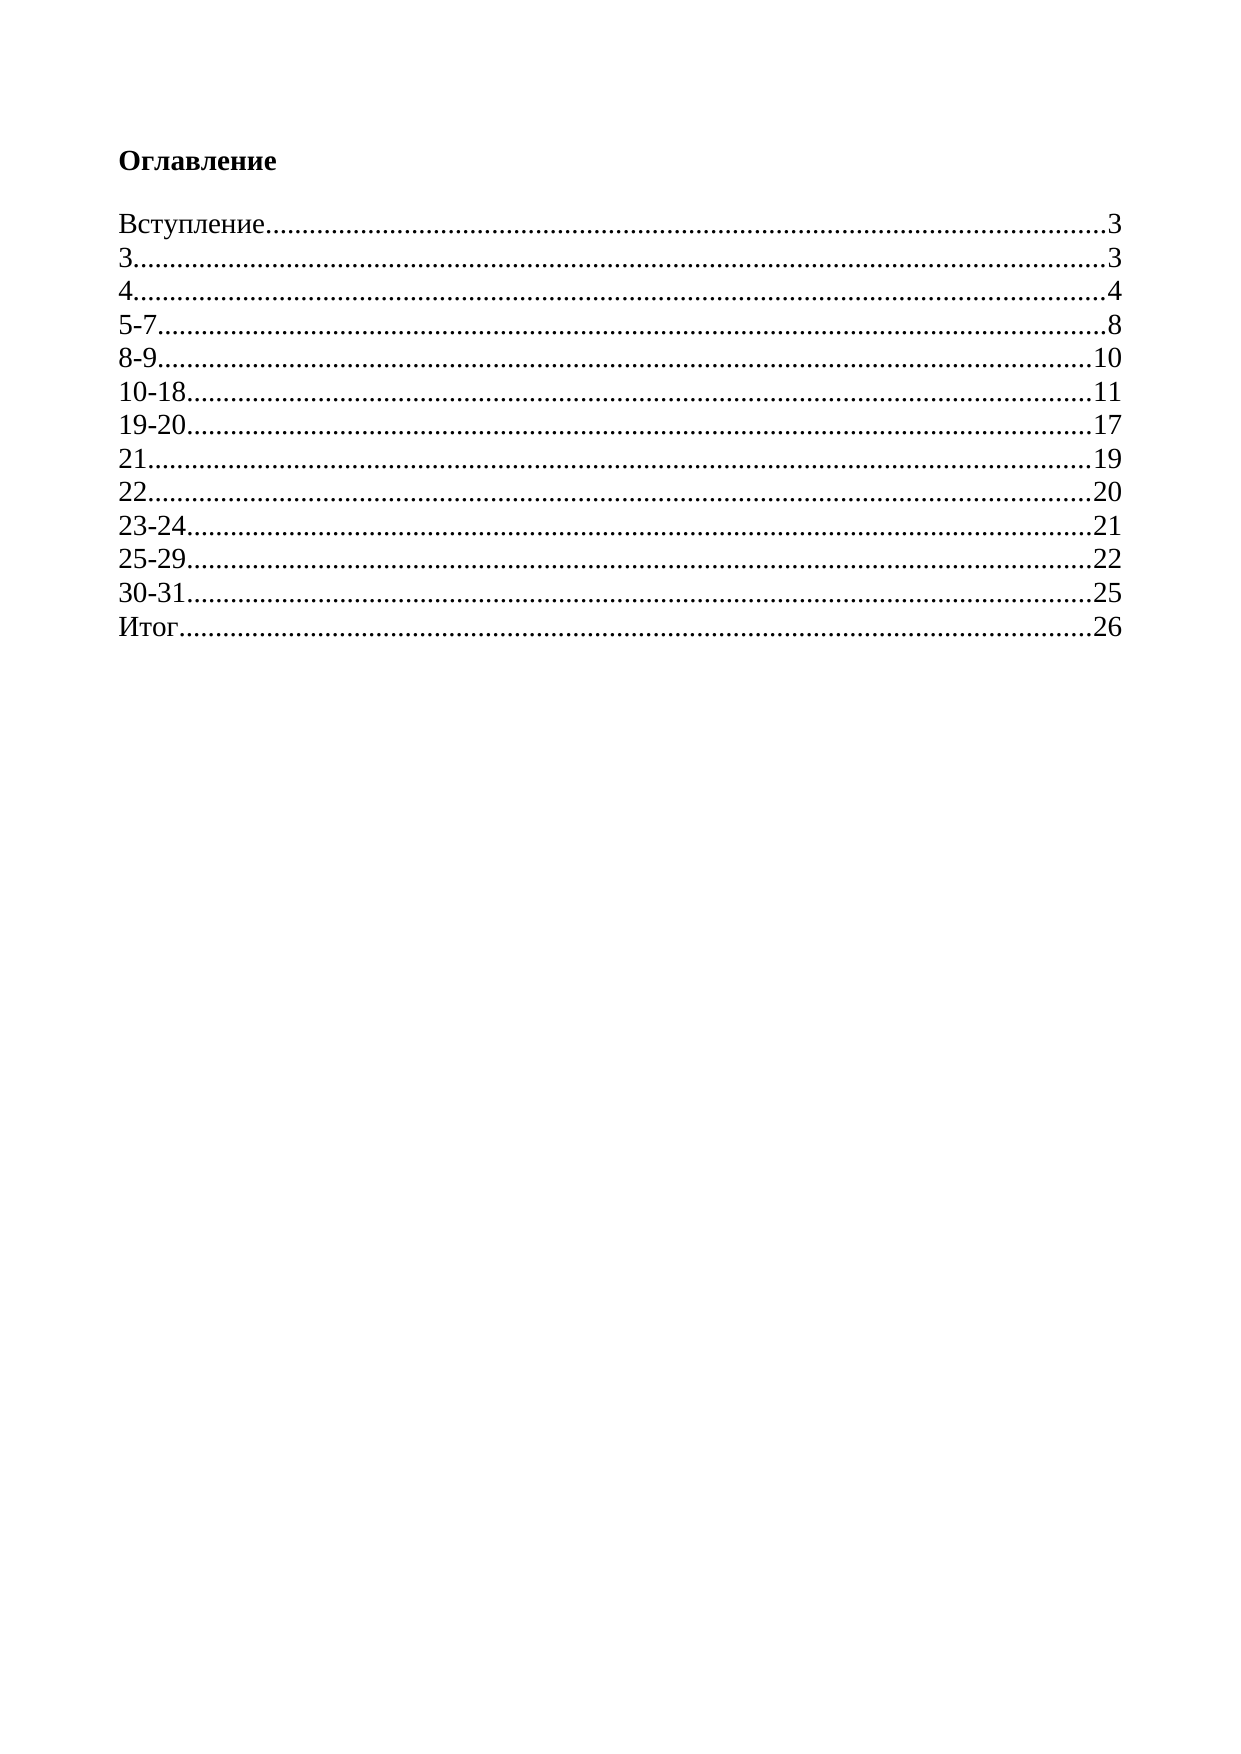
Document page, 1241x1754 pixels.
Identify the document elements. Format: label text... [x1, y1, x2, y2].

text 3 3 [118, 240, 1122, 273]
text 23-24 21 [118, 508, 1122, 542]
text 19-20 17 [118, 407, 1122, 441]
text 5-7 8 [118, 307, 1122, 340]
text 30-31 25 [118, 575, 1122, 609]
text 25-29 22 [118, 542, 1122, 575]
text Итог 26 [118, 609, 1122, 642]
text 22 20 [118, 474, 1122, 508]
text 8-9 10 [118, 340, 1122, 374]
text 10-18 11 [118, 374, 1122, 407]
text Вступление 3 [118, 206, 1122, 240]
text 21 19 [118, 441, 1122, 474]
subtitle Оглавление [118, 143, 1122, 177]
text 4 4 [118, 273, 1122, 307]
